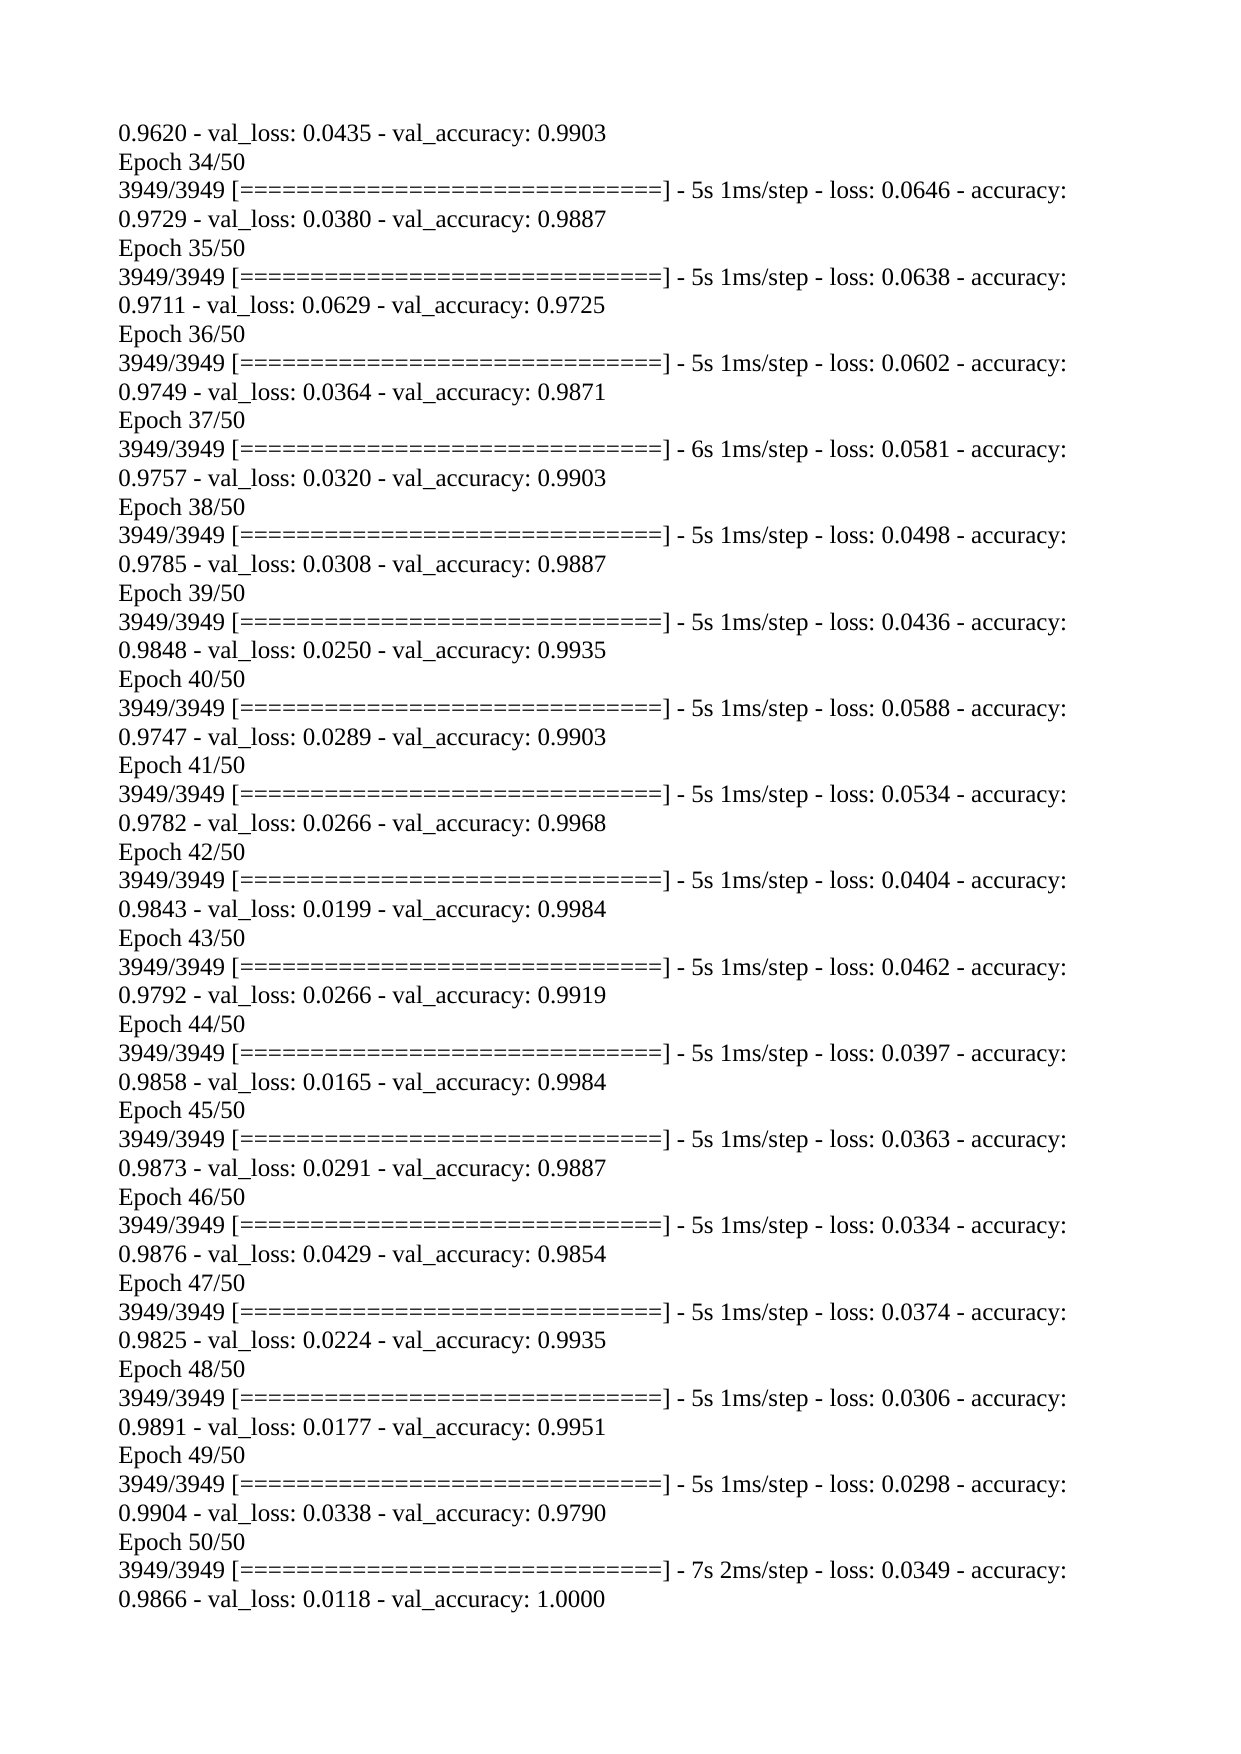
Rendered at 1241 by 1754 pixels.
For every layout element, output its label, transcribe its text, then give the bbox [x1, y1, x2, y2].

text Epoch 49/50 [118, 1441, 1122, 1469]
text 3949/3949 [==============================] - 5s 1ms/step - loss: 0.0602 - accuracy: 0.9749 - val_loss: 0.0364 - val_accuracy: 0.9871 [118, 348, 1122, 406]
text Epoch 48/50 [118, 1354, 1122, 1383]
text 3949/3949 [==============================] - 5s 1ms/step - loss: 0.0374 - accuracy: 0.9825 - val_loss: 0.0224 - val_accuracy: 0.9935 [118, 1297, 1122, 1354]
text 3949/3949 [==============================] - 5s 1ms/step - loss: 0.0306 - accuracy: 0.9891 - val_loss: 0.0177 - val_accuracy: 0.9951 [118, 1383, 1122, 1441]
text Epoch 34/50 [118, 147, 1122, 176]
text Epoch 45/50 [118, 1096, 1122, 1124]
text 0.9620 - val_loss: 0.0435 - val_accuracy: 0.9903 [118, 118, 1122, 147]
text 3949/3949 [==============================] - 5s 1ms/step - loss: 0.0588 - accuracy: 0.9747 - val_loss: 0.0289 - val_accuracy: 0.9903 [118, 693, 1122, 751]
text Epoch 42/50 [118, 837, 1122, 866]
text 3949/3949 [==============================] - 7s 2ms/step - loss: 0.0349 - accuracy: 0.9866 - val_loss: 0.0118 - val_accuracy: 1.0000 [118, 1556, 1122, 1613]
text 3949/3949 [==============================] - 5s 1ms/step - loss: 0.0404 - accuracy: 0.9843 - val_loss: 0.0199 - val_accuracy: 0.9984 [118, 866, 1122, 923]
text 3949/3949 [==============================] - 5s 1ms/step - loss: 0.0638 - accuracy: 0.9711 - val_loss: 0.0629 - val_accuracy: 0.9725 [118, 262, 1122, 319]
text Epoch 47/50 [118, 1268, 1122, 1297]
text 3949/3949 [==============================] - 5s 1ms/step - loss: 0.0534 - accuracy: 0.9782 - val_loss: 0.0266 - val_accuracy: 0.9968 [118, 779, 1122, 837]
text Epoch 40/50 [118, 664, 1122, 693]
text Epoch 38/50 [118, 492, 1122, 521]
text 3949/3949 [==============================] - 6s 1ms/step - loss: 0.0581 - accuracy: 0.9757 - val_loss: 0.0320 - val_accuracy: 0.9903 [118, 434, 1122, 492]
text Epoch 39/50 [118, 578, 1122, 607]
text 3949/3949 [==============================] - 5s 1ms/step - loss: 0.0646 - accuracy: 0.9729 - val_loss: 0.0380 - val_accuracy: 0.9887 [118, 176, 1122, 233]
text 3949/3949 [==============================] - 5s 1ms/step - loss: 0.0462 - accuracy: 0.9792 - val_loss: 0.0266 - val_accuracy: 0.9919 [118, 952, 1122, 1009]
text Epoch 35/50 [118, 233, 1122, 262]
text Epoch 50/50 [118, 1527, 1122, 1556]
text Epoch 44/50 [118, 1009, 1122, 1038]
text 3949/3949 [==============================] - 5s 1ms/step - loss: 0.0334 - accuracy: 0.9876 - val_loss: 0.0429 - val_accuracy: 0.9854 [118, 1211, 1122, 1268]
text 3949/3949 [==============================] - 5s 1ms/step - loss: 0.0363 - accuracy: 0.9873 - val_loss: 0.0291 - val_accuracy: 0.9887 [118, 1124, 1122, 1182]
text 3949/3949 [==============================] - 5s 1ms/step - loss: 0.0436 - accuracy: 0.9848 - val_loss: 0.0250 - val_accuracy: 0.9935 [118, 607, 1122, 664]
text Epoch 37/50 [118, 406, 1122, 434]
text Epoch 43/50 [118, 923, 1122, 952]
text 3949/3949 [==============================] - 5s 1ms/step - loss: 0.0498 - accuracy: 0.9785 - val_loss: 0.0308 - val_accuracy: 0.9887 [118, 521, 1122, 578]
text 3949/3949 [==============================] - 5s 1ms/step - loss: 0.0397 - accuracy: 0.9858 - val_loss: 0.0165 - val_accuracy: 0.9984 [118, 1038, 1122, 1096]
text Epoch 36/50 [118, 319, 1122, 348]
text Epoch 46/50 [118, 1182, 1122, 1211]
text Epoch 41/50 [118, 751, 1122, 779]
text 3949/3949 [==============================] - 5s 1ms/step - loss: 0.0298 - accuracy: 0.9904 - val_loss: 0.0338 - val_accuracy: 0.9790 [118, 1469, 1122, 1527]
